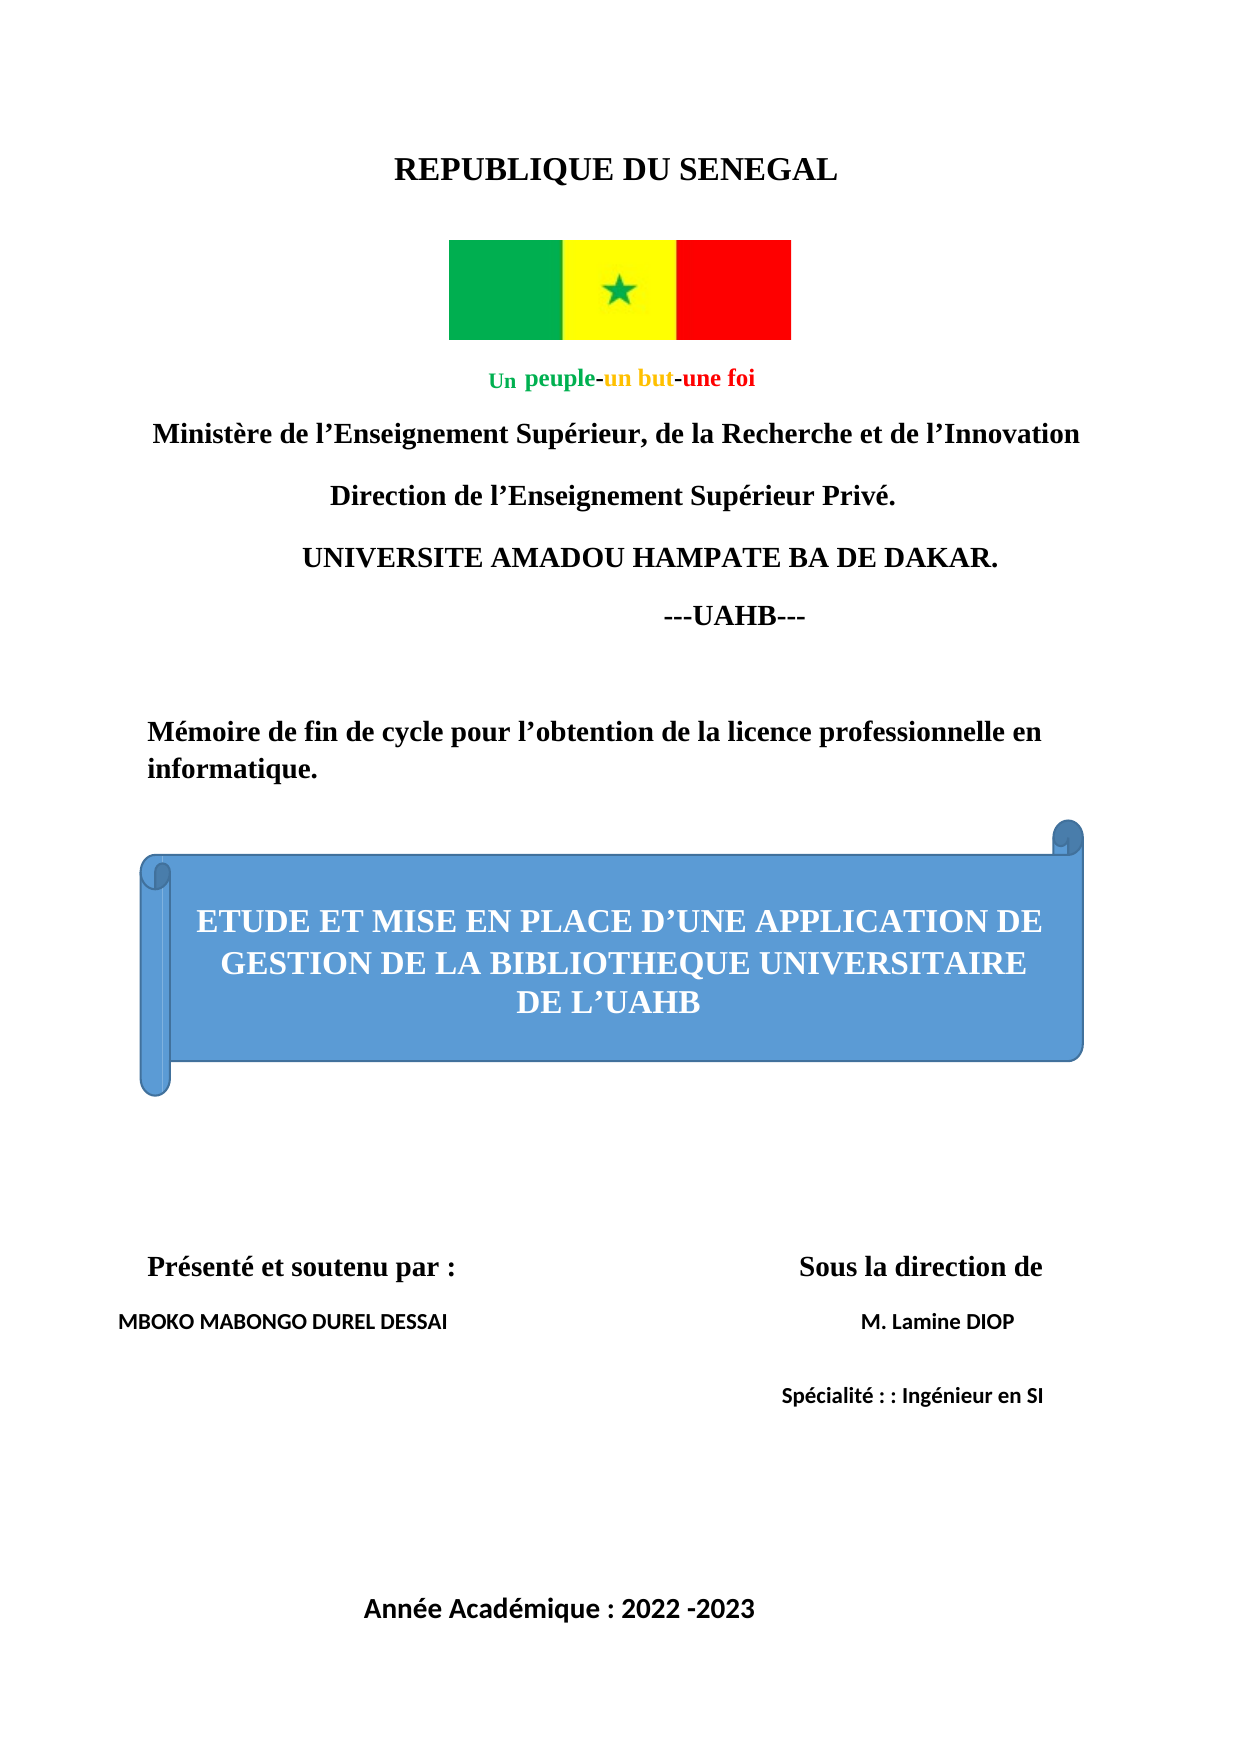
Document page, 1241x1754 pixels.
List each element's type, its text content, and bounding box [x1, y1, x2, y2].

text Année Académique : 2022 -2023 [147, 1590, 1084, 1625]
subtitle REPUBLIQUE DU SENEGAL [156, 149, 1084, 187]
text Ministère de l’Enseignement Supérieur, de la Recherche et de l’Innovation Direction de l’Enseignement Supérieur Privé. [149, 416, 1084, 512]
text ---UAHB--- [147, 598, 1084, 632]
subtitle Présenté et soutenu par : Sous la direction de [147, 1249, 1084, 1283]
text MBOKO MABONGO DUREL DESSAI M. Lamine DIOP [118, 1307, 1084, 1335]
text Spécialité : : Ingénieur en SI [118, 1369, 1084, 1412]
text UNIVERSITE AMADOU HAMPATE BA DE DAKAR. [147, 540, 1084, 573]
text Un peuple-un but-une foi [157, 355, 1084, 393]
text Mémoire de fin de cycle pour l’obtention de la licence professionnelle en informatique. [147, 714, 1084, 784]
